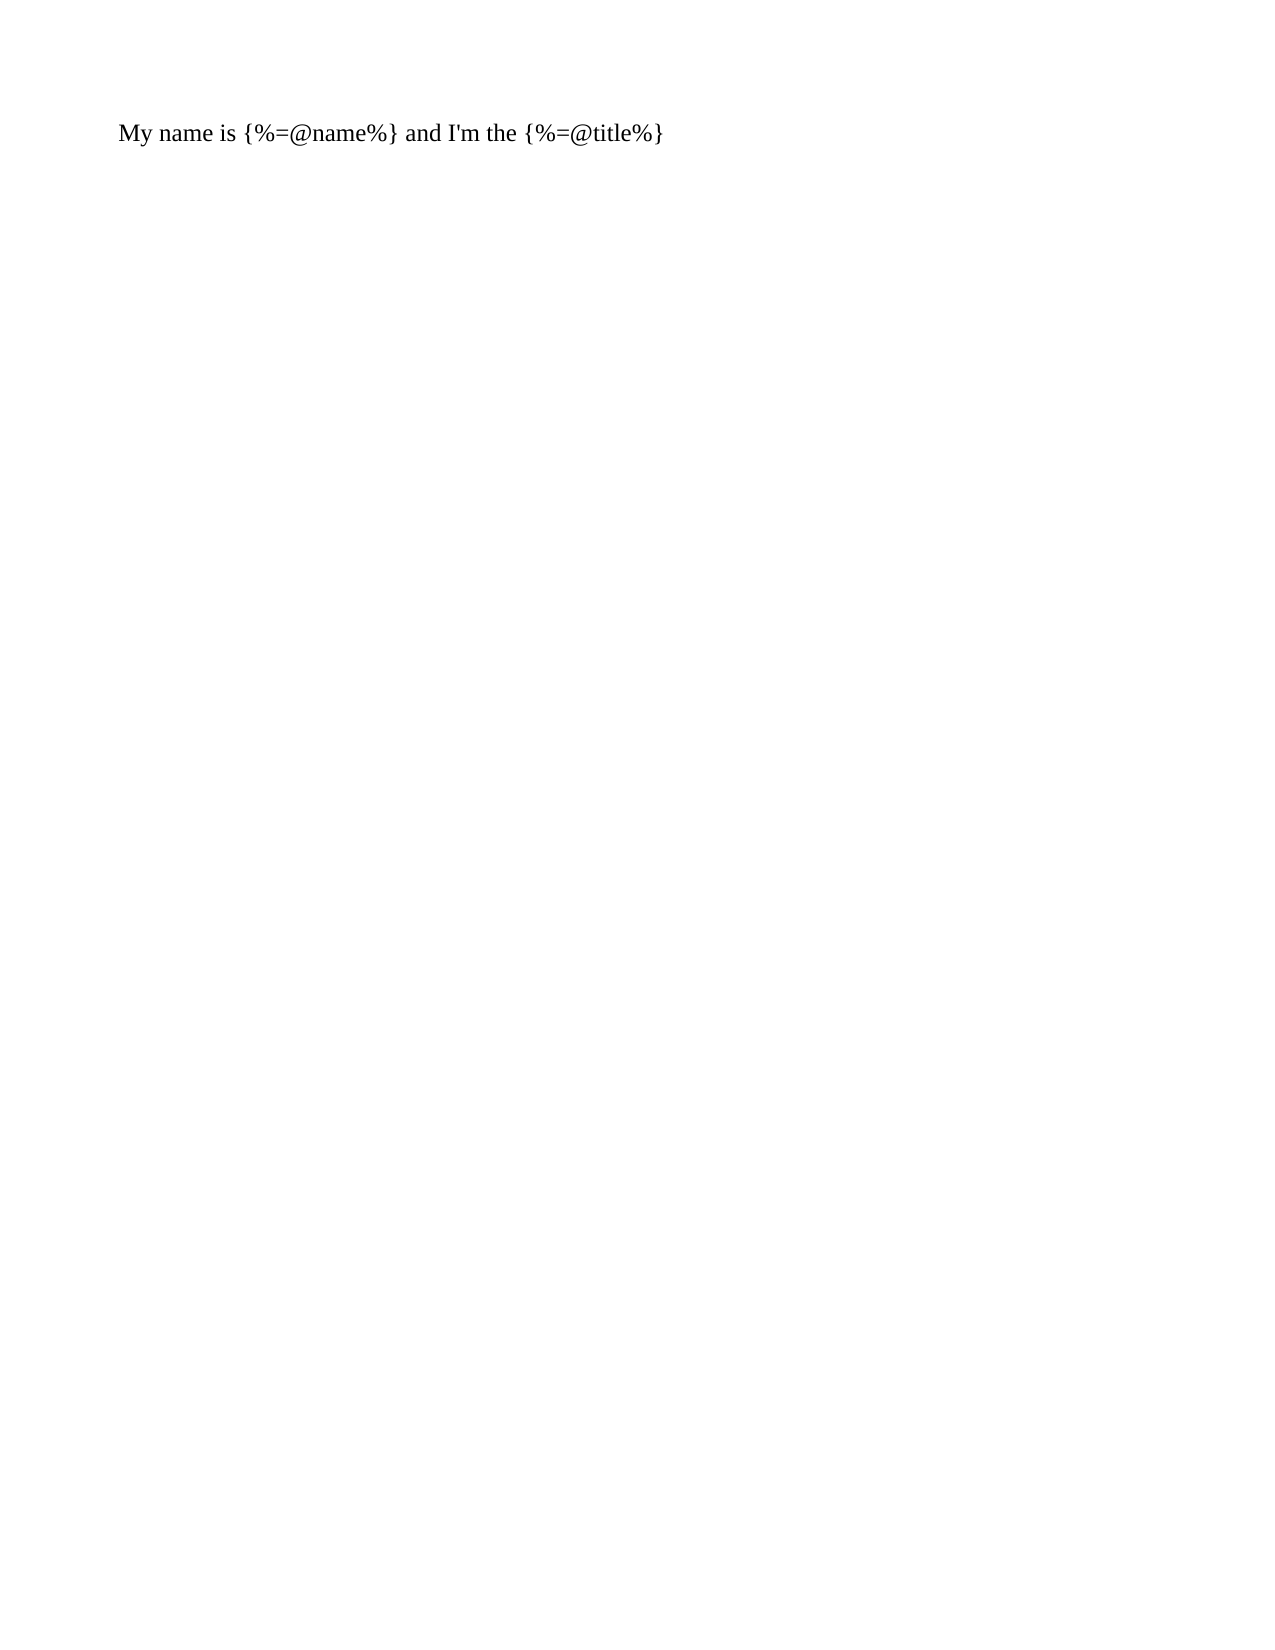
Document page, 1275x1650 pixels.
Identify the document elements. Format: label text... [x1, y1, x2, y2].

text My name is {%=@name%} and I'm the {%=@title%} [118, 118, 1157, 147]
